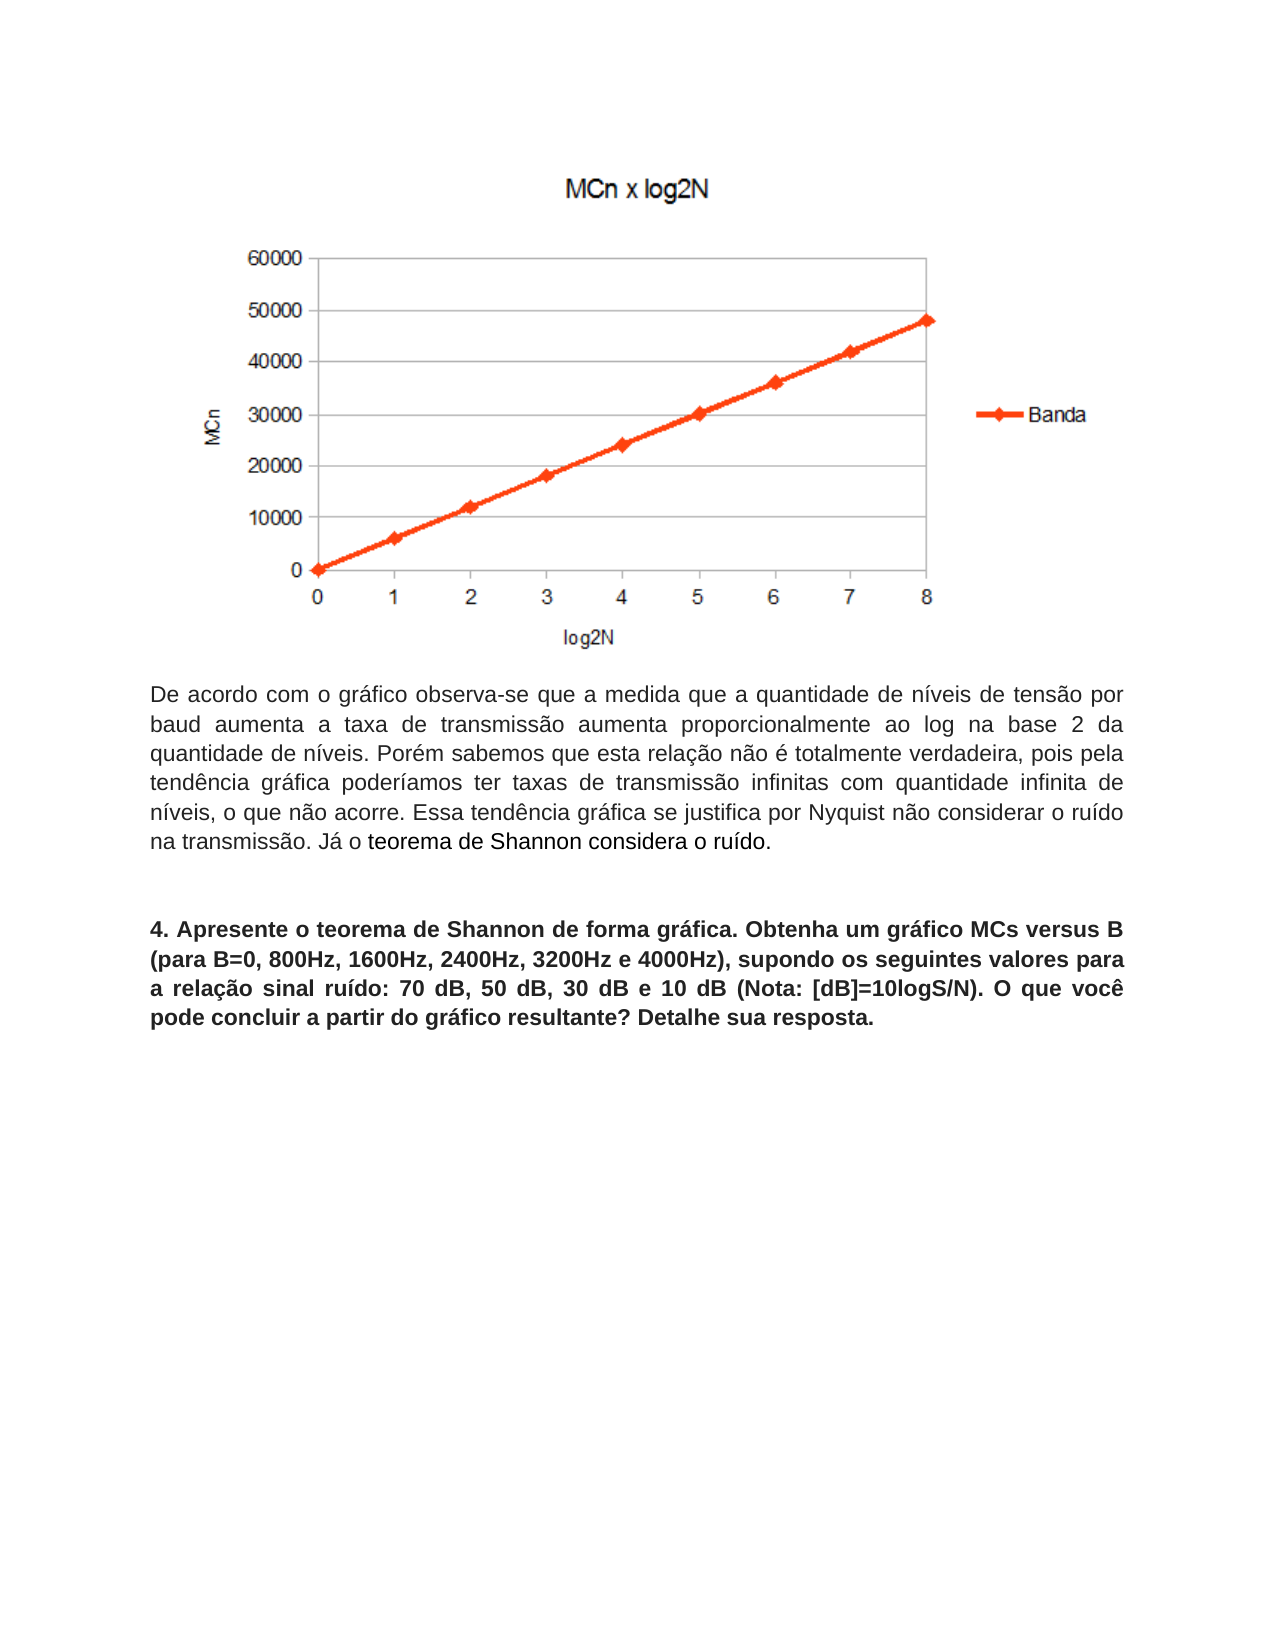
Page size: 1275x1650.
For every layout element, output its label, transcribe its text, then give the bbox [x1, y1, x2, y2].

text De acordo com o gráfico observa-se que a medida que a quantidade de níveis de tensão por baud aumenta a taxa de transmissão aumenta proporcionalmente ao log na base 2 da quantidade de níveis. Porém sabemos que esta relação não é totalmente verdadeira, pois pela tendência gráfica poderíamos ter taxas de transmissão infinitas com quantidade infinita de níveis, o que não acorre. Essa tendência gráfica se justifica por Nyquist não considerar o ruído na transmissão. Já o teorema de Shannon considera o ruído. [150, 682, 1125, 854]
picture [169, 150, 1106, 679]
text 4. Apresente o teorema de Shannon de forma gráfica. Obtenha um gráfico MCs versus B (para B=0, 800Hz, 1600Hz, 2400Hz, 3200Hz e 4000Hz), supondo os seguintes valores para a relação sinal ruído: 70 dB, 50 dB, 30 dB e 10 dB (Nota: [dB]=10logS/N). O que você pode concluir a partir do gráfico resultante? Detalhe sua resposta. [150, 917, 1125, 1031]
